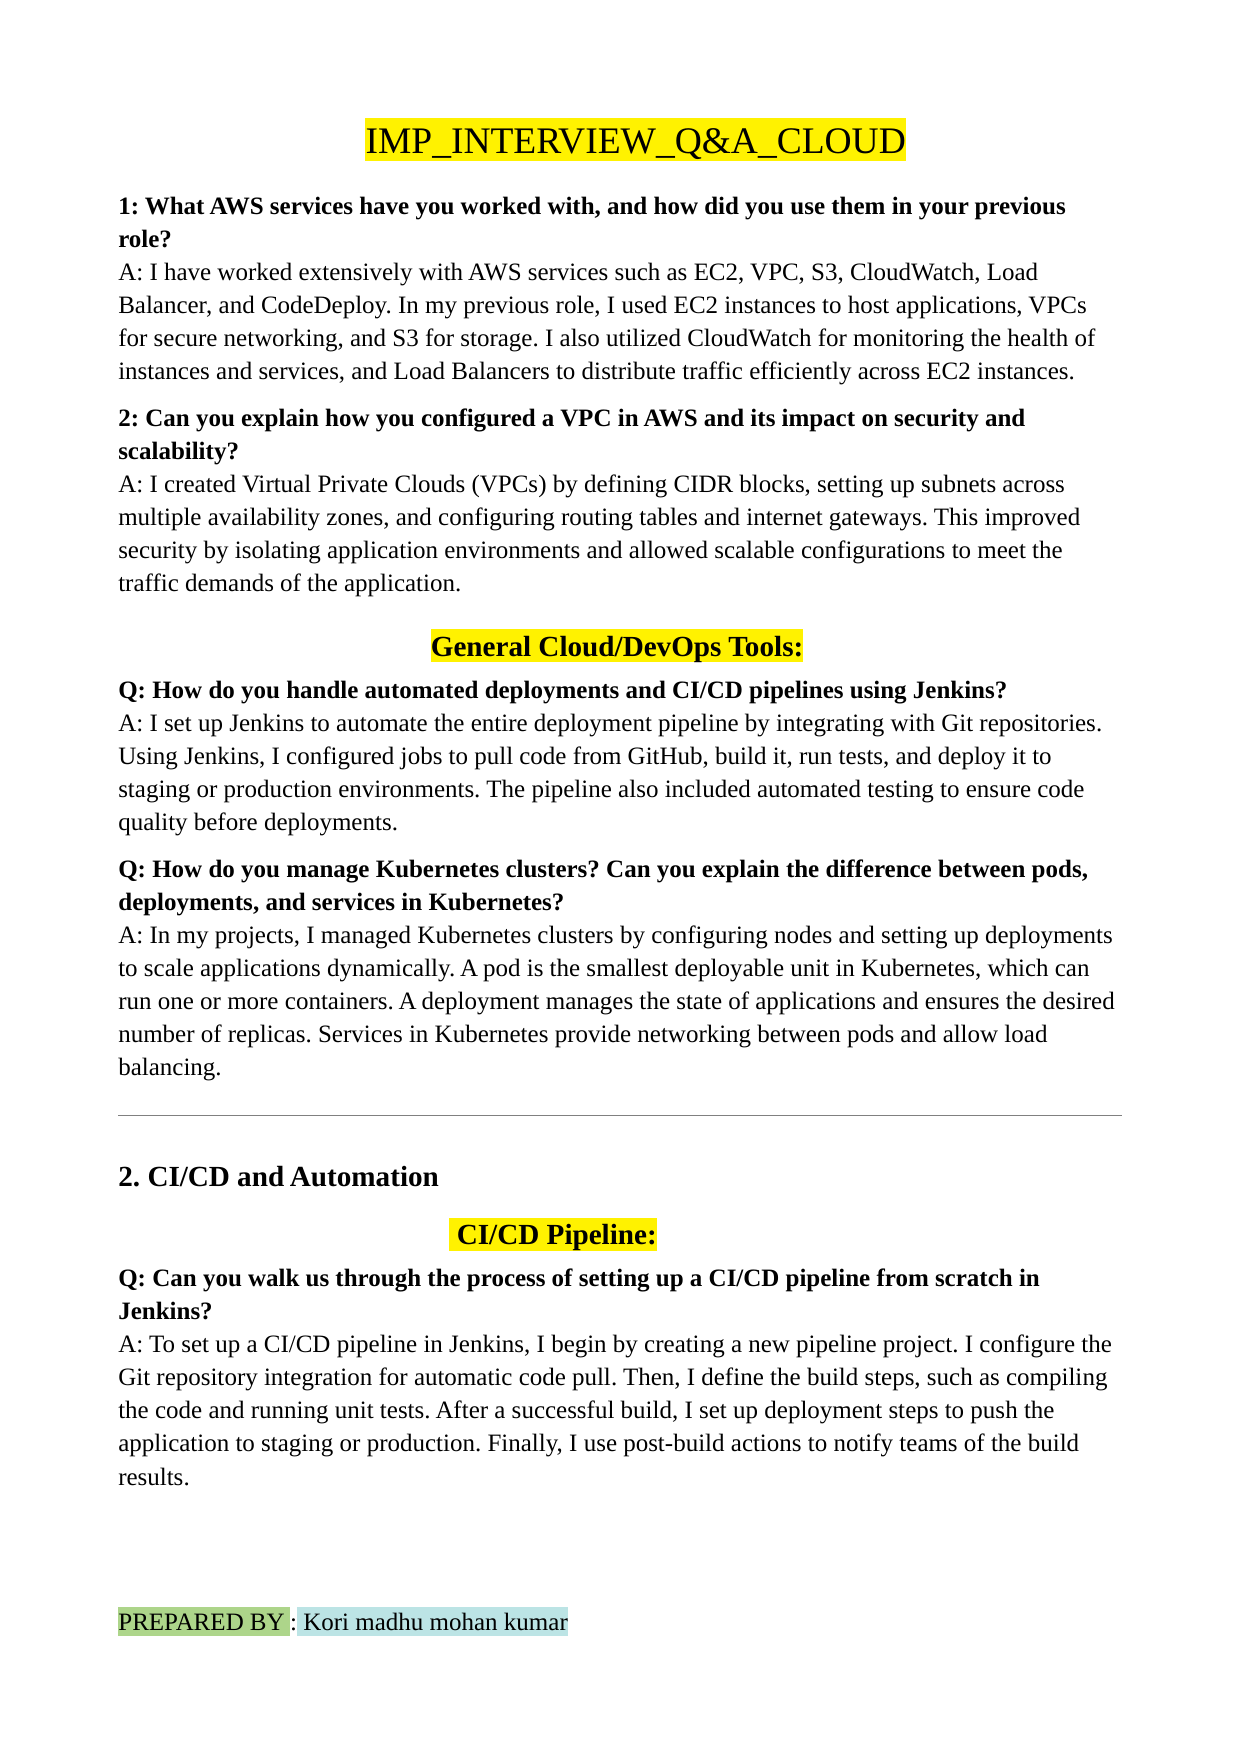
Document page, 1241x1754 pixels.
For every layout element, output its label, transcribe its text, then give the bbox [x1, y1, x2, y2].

subtitle 2. CI/CD and Automation [118, 1159, 1122, 1192]
text Q: How do you handle automated deployments and CI/CD pipelines using Jenkins? A: I set up Jenkins to automate the entire deployment pipeline by integrating with Git repositories. Using Jenkins, I configured jobs to pull code from GitHub, build it, run tests, and deploy it to staging or production environments. The pipeline also included automated testing to ensure code quality before deployments. [118, 675, 1122, 836]
text 1: What AWS services have you worked with, and how did you use them in your previous role? A: I have worked extensively with AWS services such as EC2, VPC, S3, CloudWatch, Load Balancer, and CodeDeploy. In my previous role, I used EC2 instances to host applications, VPCs for secure networking, and S3 for storage. I also utilized CloudWatch for monitoring the health of instances and services, and Load Balancers to distribute traffic efficiently across EC2 instances. [118, 191, 1122, 384]
text Q: How do you manage Kubernetes clusters? Can you explain the difference between pods, deployments, and services in Kubernetes? A: In my projects, I managed Kubernetes clusters by configuring nodes and setting up deployments to scale applications dynamically. A pod is the smallest deployable unit in Kubernetes, which can run one or more containers. A deployment manages the state of applications and ensures the desired number of replicas. Services in Kubernetes provide networking between pods and allow load balancing. [118, 854, 1122, 1081]
subtitle CI/CD Pipeline: [118, 1217, 1122, 1251]
text 2: Can you explain how you configured a VPC in AWS and its impact on security and scalability? A: I created Virtual Private Clouds (VPCs) by defining CIDR blocks, setting up subnets across multiple availability zones, and configuring routing tables and internet gateways. This improved security by isolating application environments and allowed scalable configurations to meet the traffic demands of the application. [118, 403, 1122, 597]
text Q: Can you walk us through the process of setting up a CI/CD pipeline from scratch in Jenkins? A: To set up a CI/CD pipeline in Jenkins, I begin by creating a new pipeline project. I configure the Git repository integration for automatic code pull. Then, I define the build steps, such as compiling the code and running unit tests. After a successful build, I set up deployment steps to push the application to staging or production. Finally, I use post-build actions to notify teams of the build results. [118, 1263, 1122, 1490]
subtitle General Cloud/DevOps Tools: [118, 629, 1122, 662]
